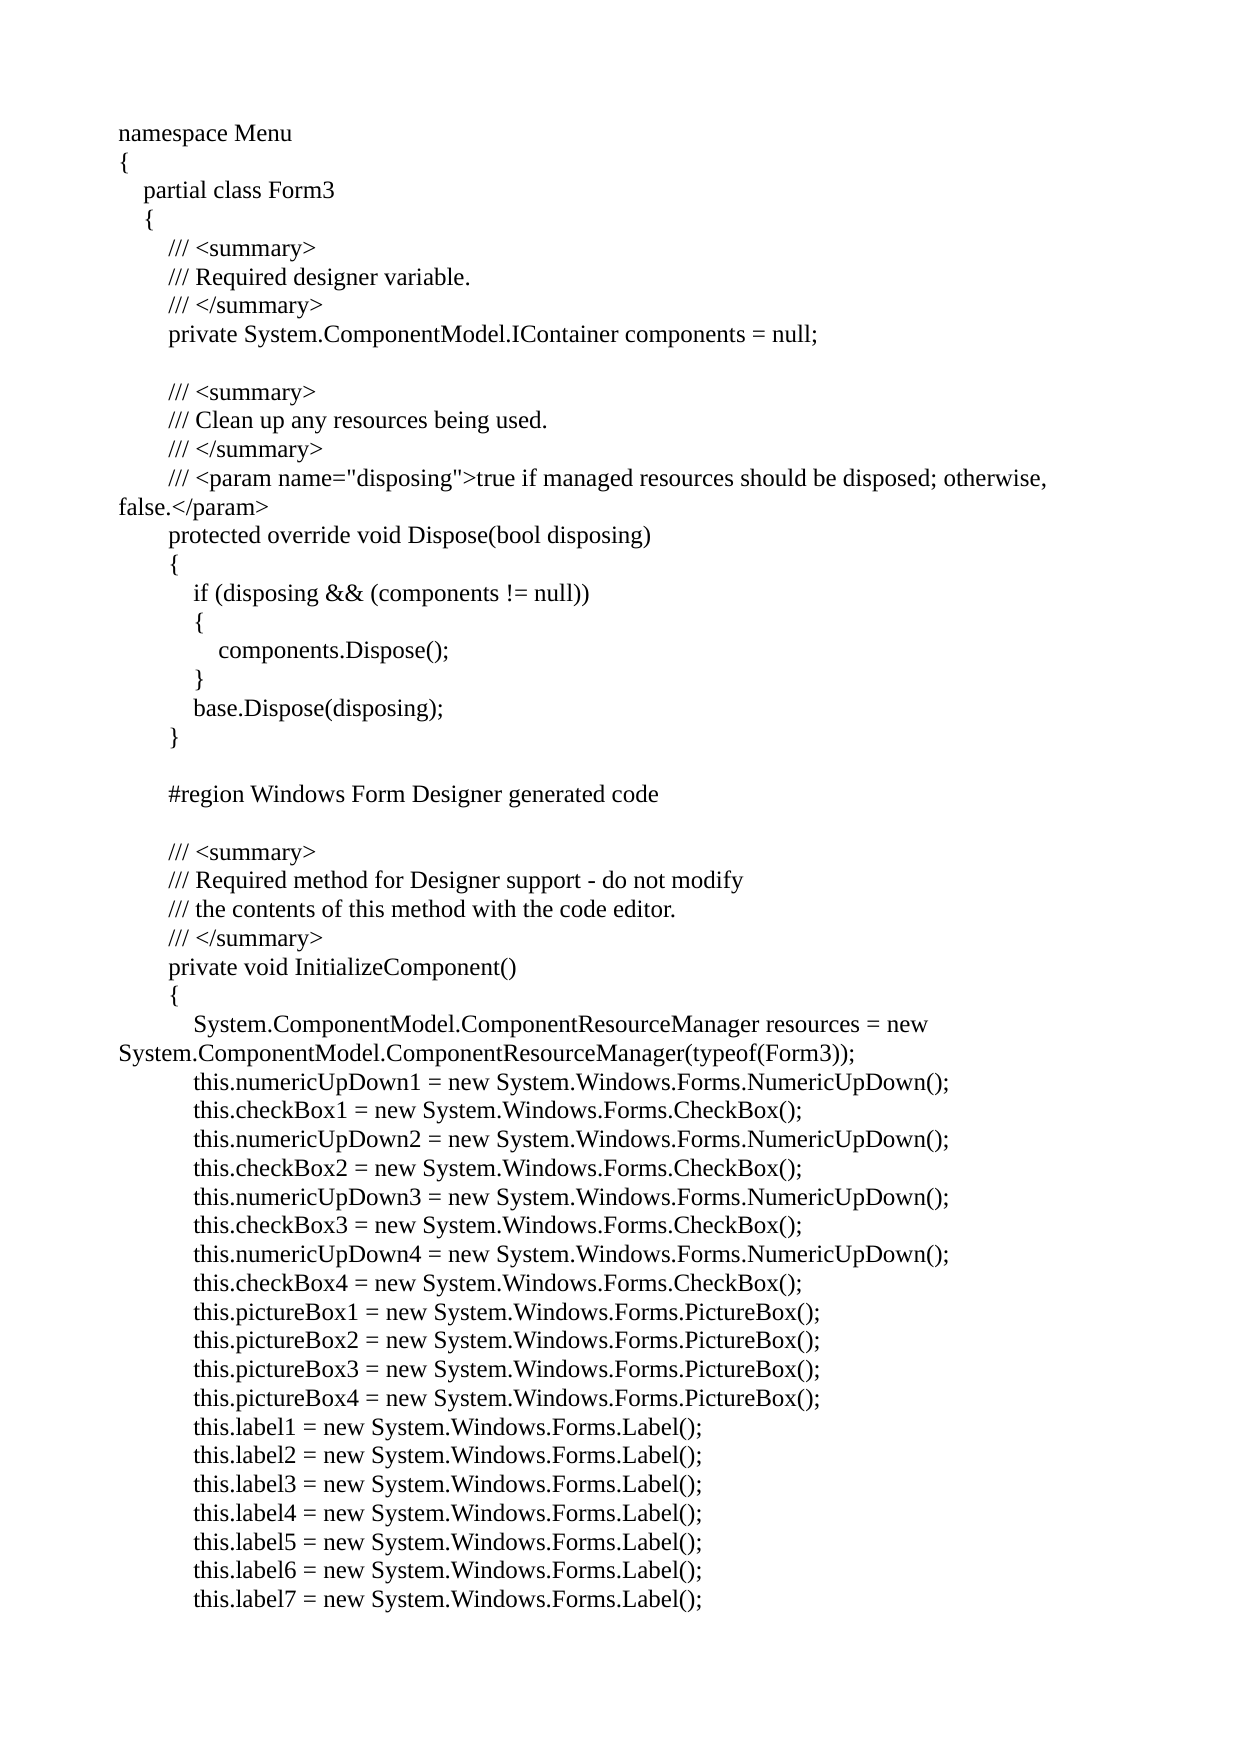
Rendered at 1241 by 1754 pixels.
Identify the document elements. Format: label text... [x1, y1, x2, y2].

text /// <summary> [118, 377, 1122, 406]
text this.numericUpDown4 = new System.Windows.Forms.NumericUpDown(); [118, 1239, 1122, 1268]
text /// </summary> [118, 291, 1122, 319]
text { [118, 607, 1122, 636]
text this.label4 = new System.Windows.Forms.Label(); [118, 1498, 1122, 1527]
text /// <summary> [118, 233, 1122, 262]
text this.label2 = new System.Windows.Forms.Label(); [118, 1441, 1122, 1469]
text private System.ComponentModel.IContainer components = null; [118, 319, 1122, 348]
text System.ComponentModel.ComponentResourceManager resources = new System.ComponentModel.ComponentResourceManager(typeof(Form3)); [118, 1009, 1122, 1067]
text this.label7 = new System.Windows.Forms.Label(); [118, 1584, 1122, 1613]
text this.pictureBox4 = new System.Windows.Forms.PictureBox(); [118, 1383, 1122, 1412]
text this.pictureBox2 = new System.Windows.Forms.PictureBox(); [118, 1326, 1122, 1354]
text this.label3 = new System.Windows.Forms.Label(); [118, 1469, 1122, 1498]
text this.numericUpDown3 = new System.Windows.Forms.NumericUpDown(); [118, 1182, 1122, 1211]
text this.label1 = new System.Windows.Forms.Label(); [118, 1412, 1122, 1441]
text #region Windows Form Designer generated code [118, 779, 1122, 808]
text this.label5 = new System.Windows.Forms.Label(); [118, 1527, 1122, 1556]
text protected override void Dispose(bool disposing) [118, 521, 1122, 549]
text /// Required method for Designer support - do not modify [118, 866, 1122, 894]
text this.label6 = new System.Windows.Forms.Label(); [118, 1556, 1122, 1584]
text this.numericUpDown1 = new System.Windows.Forms.NumericUpDown(); [118, 1067, 1122, 1096]
text base.Dispose(disposing); [118, 693, 1122, 722]
text /// <param name="disposing">true if managed resources should be disposed; otherwise, false.</param> [118, 463, 1122, 521]
text /// the contents of this method with the code editor. [118, 894, 1122, 923]
text this.numericUpDown2 = new System.Windows.Forms.NumericUpDown(); [118, 1124, 1122, 1153]
text } [118, 664, 1122, 693]
text if (disposing && (components != null)) [118, 578, 1122, 607]
text /// </summary> [118, 434, 1122, 463]
text { [118, 549, 1122, 578]
text partial class Form3 [118, 176, 1122, 204]
text /// <summary> [118, 837, 1122, 866]
text { [118, 981, 1122, 1009]
text /// Required designer variable. [118, 262, 1122, 291]
text { [118, 147, 1122, 176]
text private void InitializeComponent() [118, 952, 1122, 981]
text this.checkBox4 = new System.Windows.Forms.CheckBox(); [118, 1268, 1122, 1297]
text this.checkBox3 = new System.Windows.Forms.CheckBox(); [118, 1211, 1122, 1239]
text } [118, 722, 1122, 751]
text { [118, 204, 1122, 233]
text /// Clean up any resources being used. [118, 406, 1122, 434]
text components.Dispose(); [118, 636, 1122, 664]
text this.checkBox2 = new System.Windows.Forms.CheckBox(); [118, 1153, 1122, 1182]
text this.pictureBox1 = new System.Windows.Forms.PictureBox(); [118, 1297, 1122, 1326]
text this.pictureBox3 = new System.Windows.Forms.PictureBox(); [118, 1354, 1122, 1383]
text /// </summary> [118, 923, 1122, 952]
text namespace Menu [118, 118, 1122, 147]
text this.checkBox1 = new System.Windows.Forms.CheckBox(); [118, 1096, 1122, 1124]
